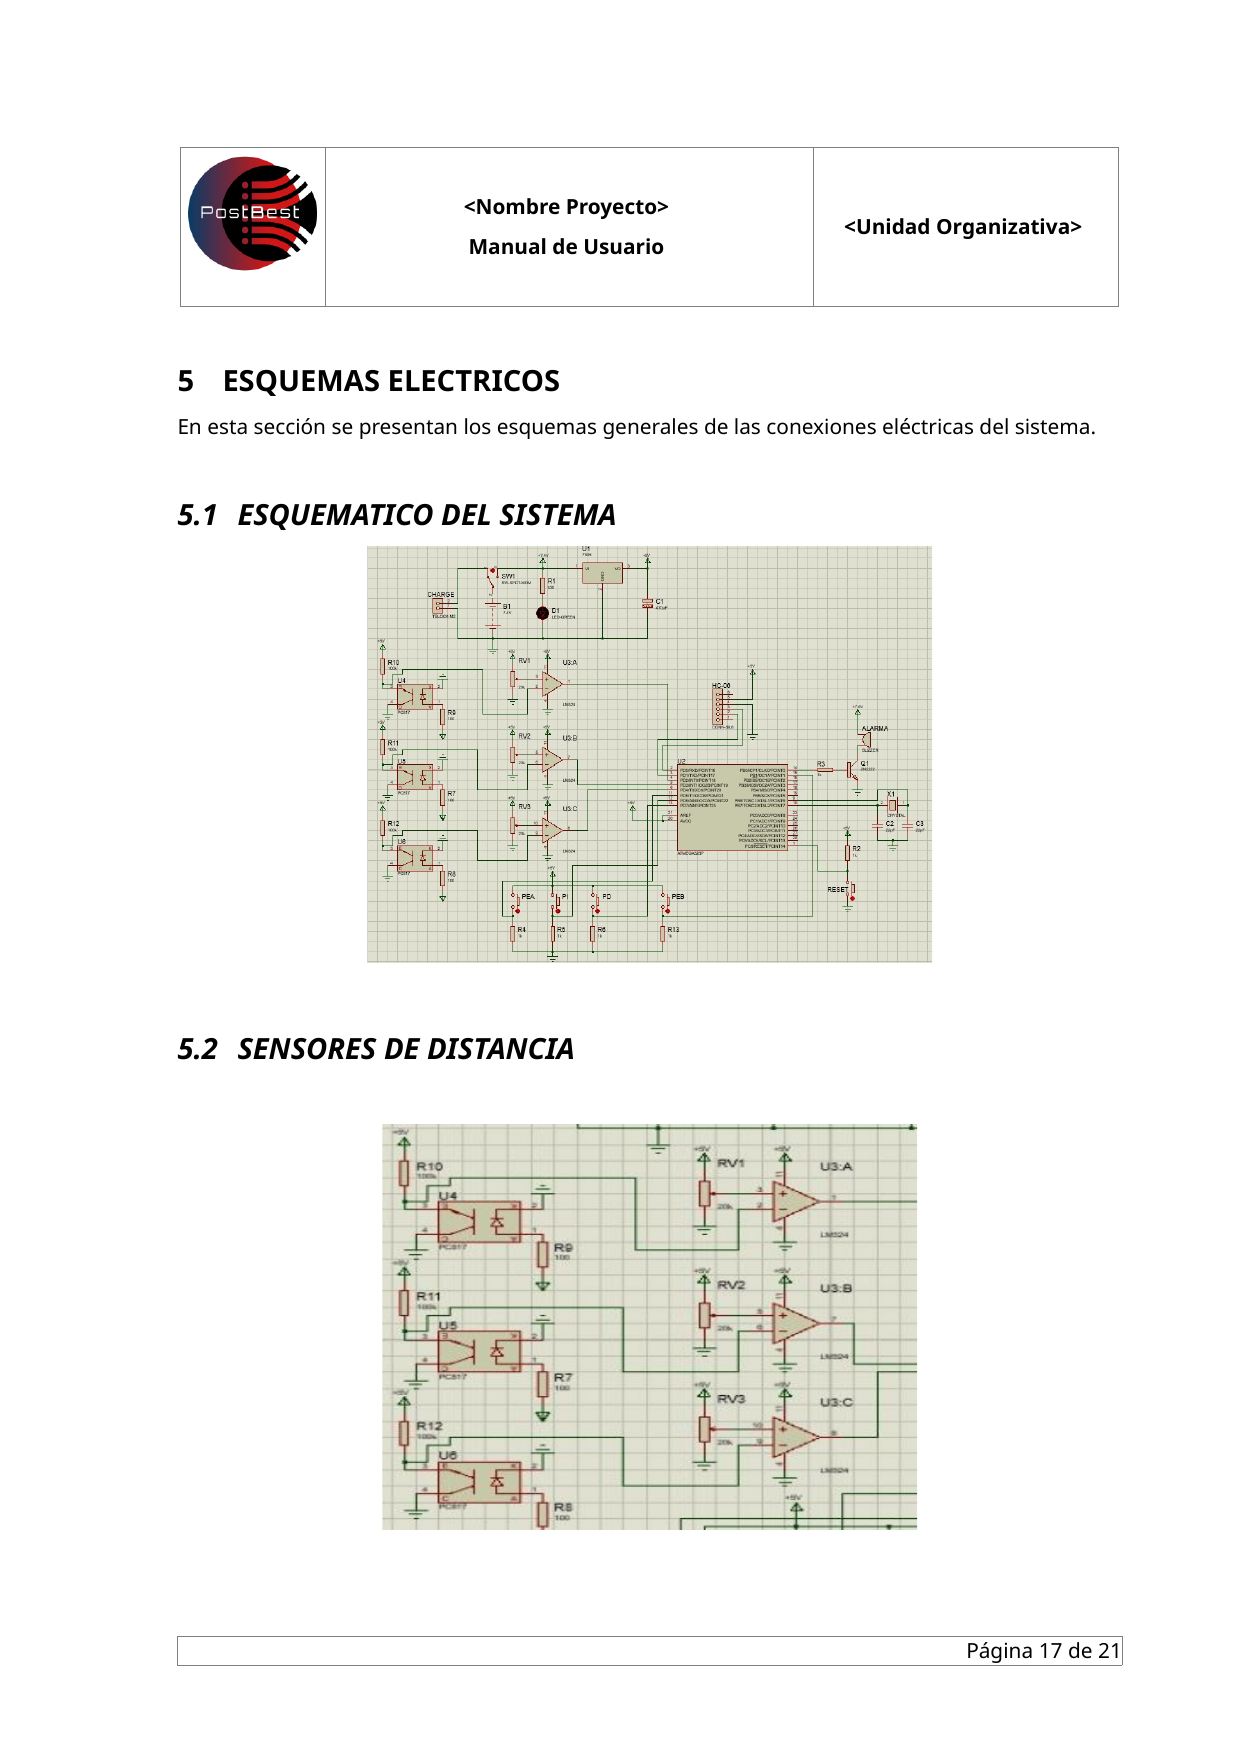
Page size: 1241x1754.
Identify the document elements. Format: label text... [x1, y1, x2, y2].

text En esta sección se presentan los esquemas generales de las conexiones eléctricas del sistema. [177, 412, 1122, 441]
subtitle ESQUEMAS ELECTRICOS [177, 360, 1122, 400]
subtitle SENSORES DE DISTANCIA [177, 1028, 1122, 1068]
subtitle ESQUEMATICO DEL SISTEMA [177, 494, 1122, 534]
